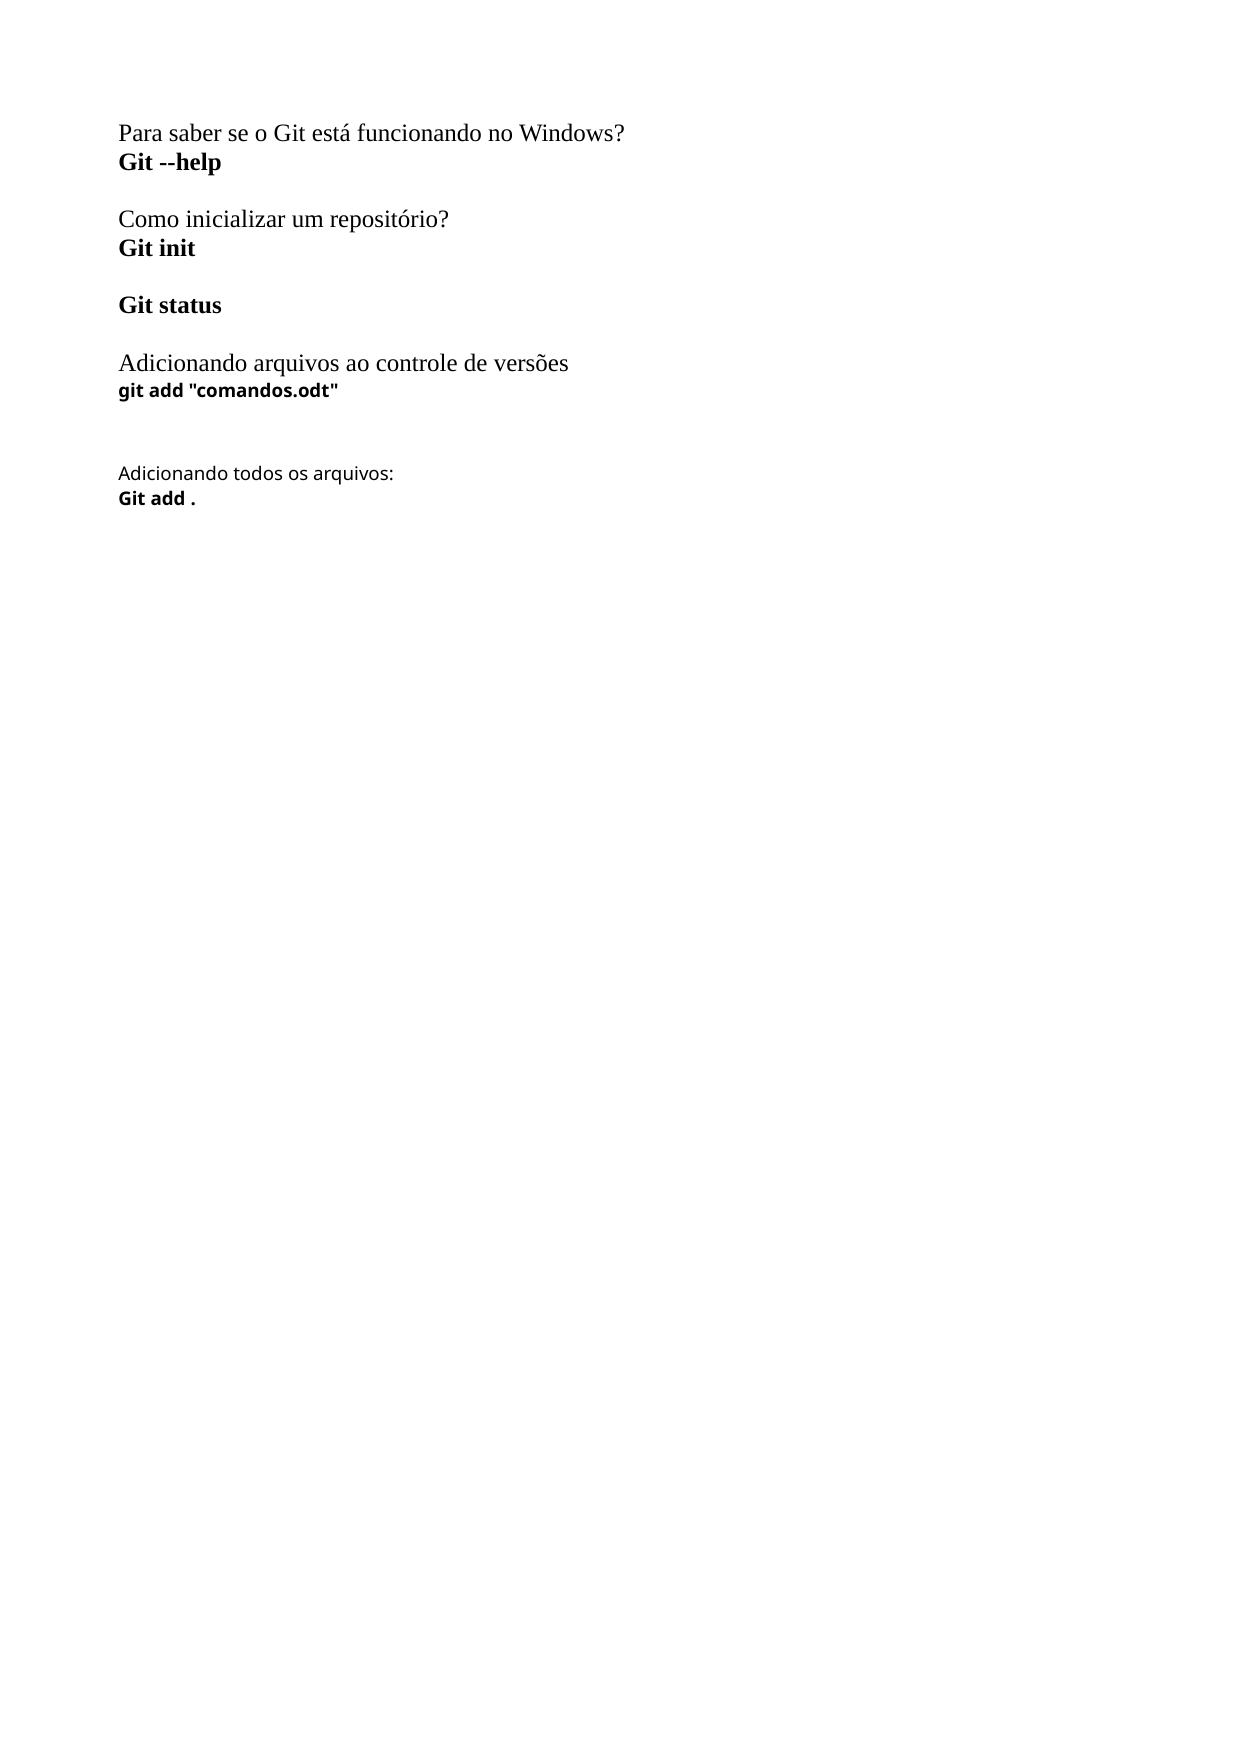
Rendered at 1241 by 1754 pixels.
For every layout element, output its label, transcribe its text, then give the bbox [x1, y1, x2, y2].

text Git init [118, 233, 1122, 262]
text Git add . [118, 485, 1122, 511]
text Adicionando todos os arquivos: [118, 460, 1122, 485]
text Como inicializar um repositório? [118, 204, 1122, 233]
text git add "comandos.odt" [118, 377, 1122, 402]
text Para saber se o Git está funcionando no Windows? [118, 118, 1122, 147]
text Git --help [118, 147, 1122, 176]
text Adicionando arquivos ao controle de versões [118, 348, 1122, 377]
text Git status [118, 291, 1122, 319]
